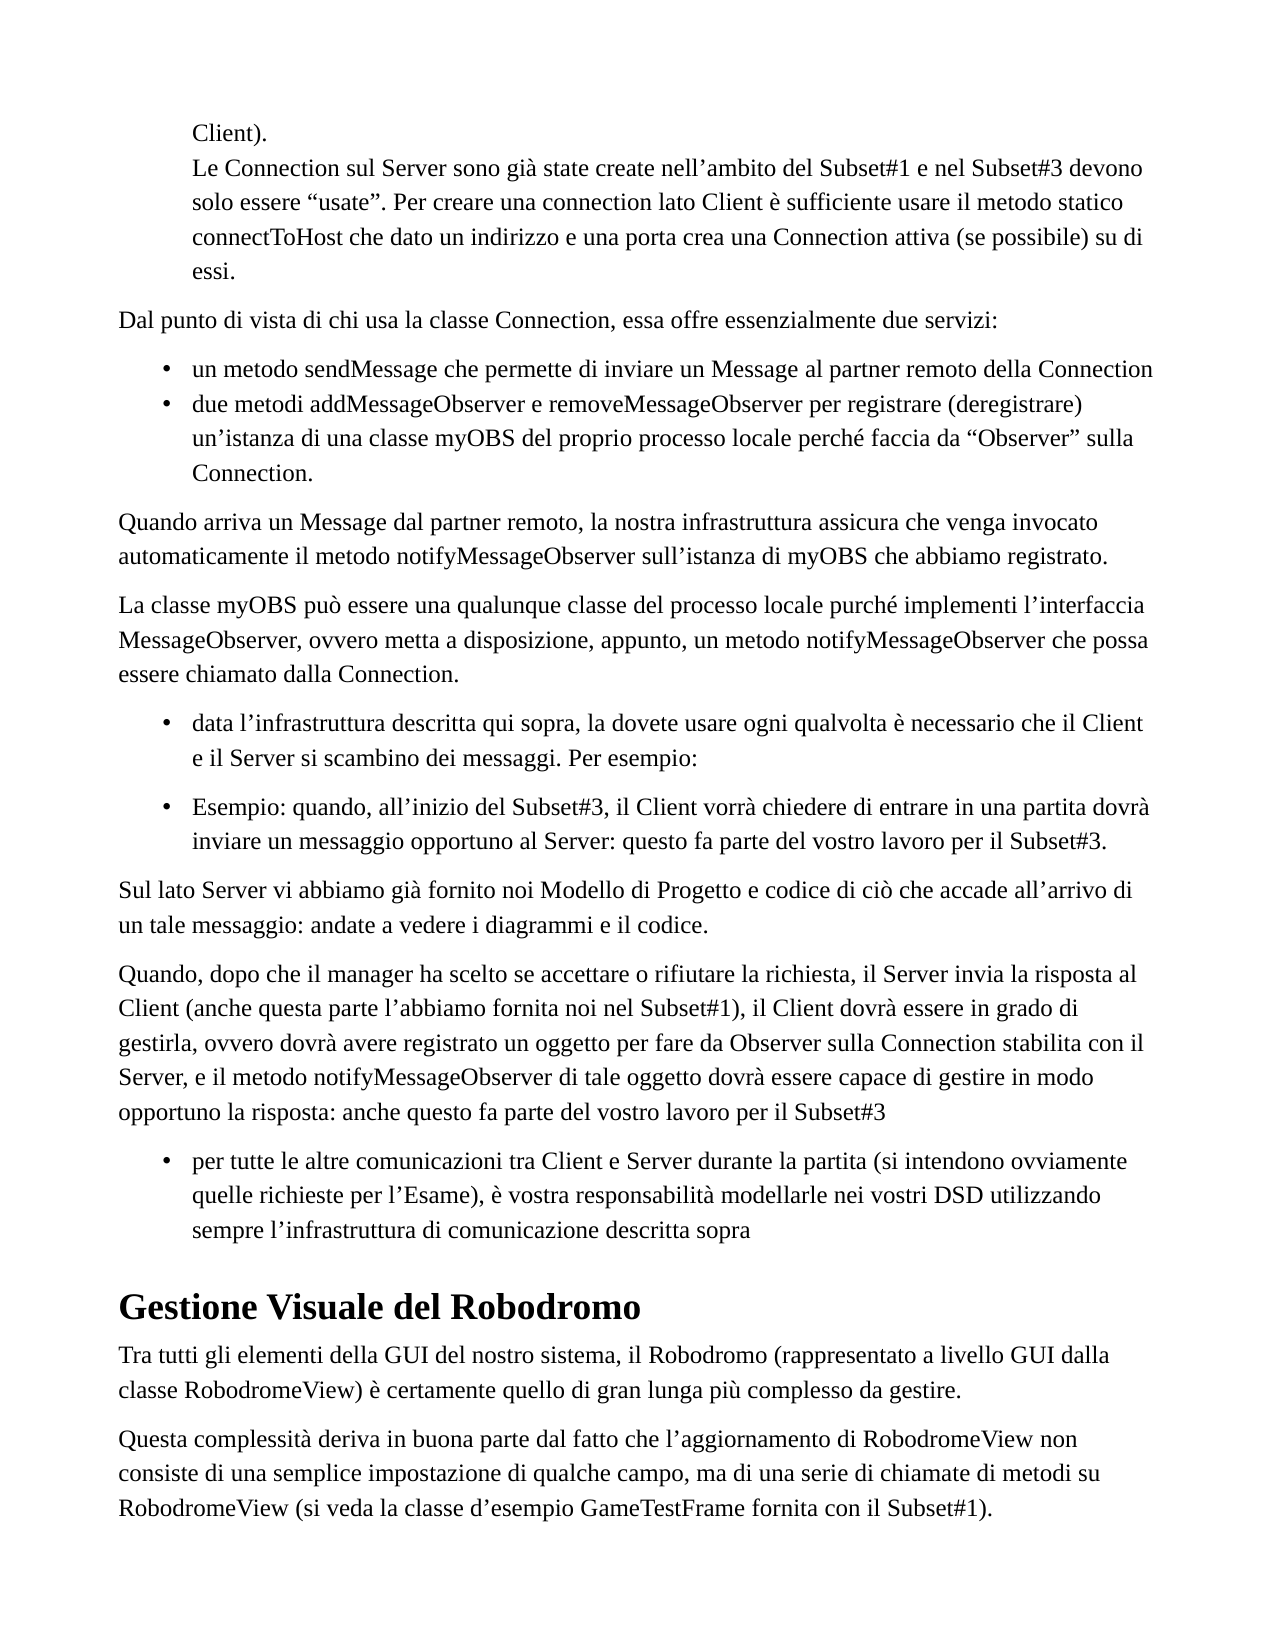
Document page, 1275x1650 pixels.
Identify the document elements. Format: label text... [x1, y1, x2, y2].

text Quando arriva un Message dal partner remoto, la nostra infrastruttura assicura che venga invocato automaticamente il metodo notifyMessageObserver sull’istanza di myOBS che abbiamo registrato. [118, 507, 1157, 570]
subtitle Gestione Visuale del Robodromo [118, 1285, 1157, 1328]
text Dal punto di vista di chi usa la classe Connection, essa offre essenzialmente due servizi: [118, 305, 1157, 334]
list Esempio: quando, all’inizio del Subset#3, il Client vorrà chiedere di entrare in una partita dovrà inviare un messaggio opportuno al Server: questo fa parte del vostro lavoro per il Subset#3. [162, 792, 1157, 855]
list un metodo sendMessage che permette di inviare un Message al partner remoto della Connection [162, 354, 1157, 383]
list per tutte le altre comunicazioni tra Client e Server durante la partita (si intendono ovviamente quelle richieste per l’Esame), è vostra responsabilità modellarle nei vostri DSD utilizzando sempre l’infrastruttura di comunicazione descritta sopra [162, 1146, 1157, 1243]
list data l’infrastruttura descritta qui sopra, la dovete usare ogni qualvolta è necessario che il Client e il Server si scambino dei messaggi. Per esempio: [162, 708, 1157, 771]
text La classe myOBS può essere una qualunque classe del processo locale purché implementi l’interfaccia MessageObserver, ovvero metta a disposizione, appunto, un metodo notifyMessageObserver che possa essere chiamato dalla Connection. [118, 590, 1157, 688]
list Client). Le Connection sul Server sono già state create nell’ambito del Subset#1 e nel Subset#3 devono solo essere “usate”. Per creare una connection lato Client è sufficiente usare il metodo statico connectToHost che dato un indirizzo e una porta crea una Connection attiva (se possibile) su di essi. [162, 118, 1157, 285]
text Tra tutti gli elementi della GUI del nostro sistema, il Robodromo (rappresentato a livello GUI dalla classe RobodromeView) è certamente quello di gran lunga più complesso da gestire. [118, 1340, 1157, 1403]
list due metodi addMessageObserver e removeMessageObserver per registrare (deregistrare) un’istanza di una classe myOBS del proprio processo locale perché faccia da “Observer” sulla Connection. [162, 389, 1157, 486]
text Quando, dopo che il manager ha scelto se accettare o rifiutare la richiesta, il Server invia la risposta al Client (anche questa parte l’abbiamo fornita noi nel Subset#1), il Client dovrà essere in grado di gestirla, ovvero dovrà avere registrato un oggetto per fare da Observer sulla Connection stabilita con il Server, e il metodo notifyMessageObserver di tale oggetto dovrà essere capace di gestire in modo opportuno la risposta: anche questo fa parte del vostro lavoro per il Subset#3 [118, 959, 1157, 1126]
text Sul lato Server vi abbiamo già fornito noi Modello di Progetto e codice di ciò che accade all’arrivo di un tale messaggio: andate a vedere i diagrammi e il codice. [118, 875, 1157, 938]
text Questa complessità deriva in buona parte dal fatto che l’aggiornamento di RobodromeView non consiste di una semplice impostazione di qualche campo, ma di una serie di chiamate di metodi su RobodromeView (si veda la classe d’esempio GameTestFrame fornita con il Subset#1). [118, 1424, 1157, 1522]
